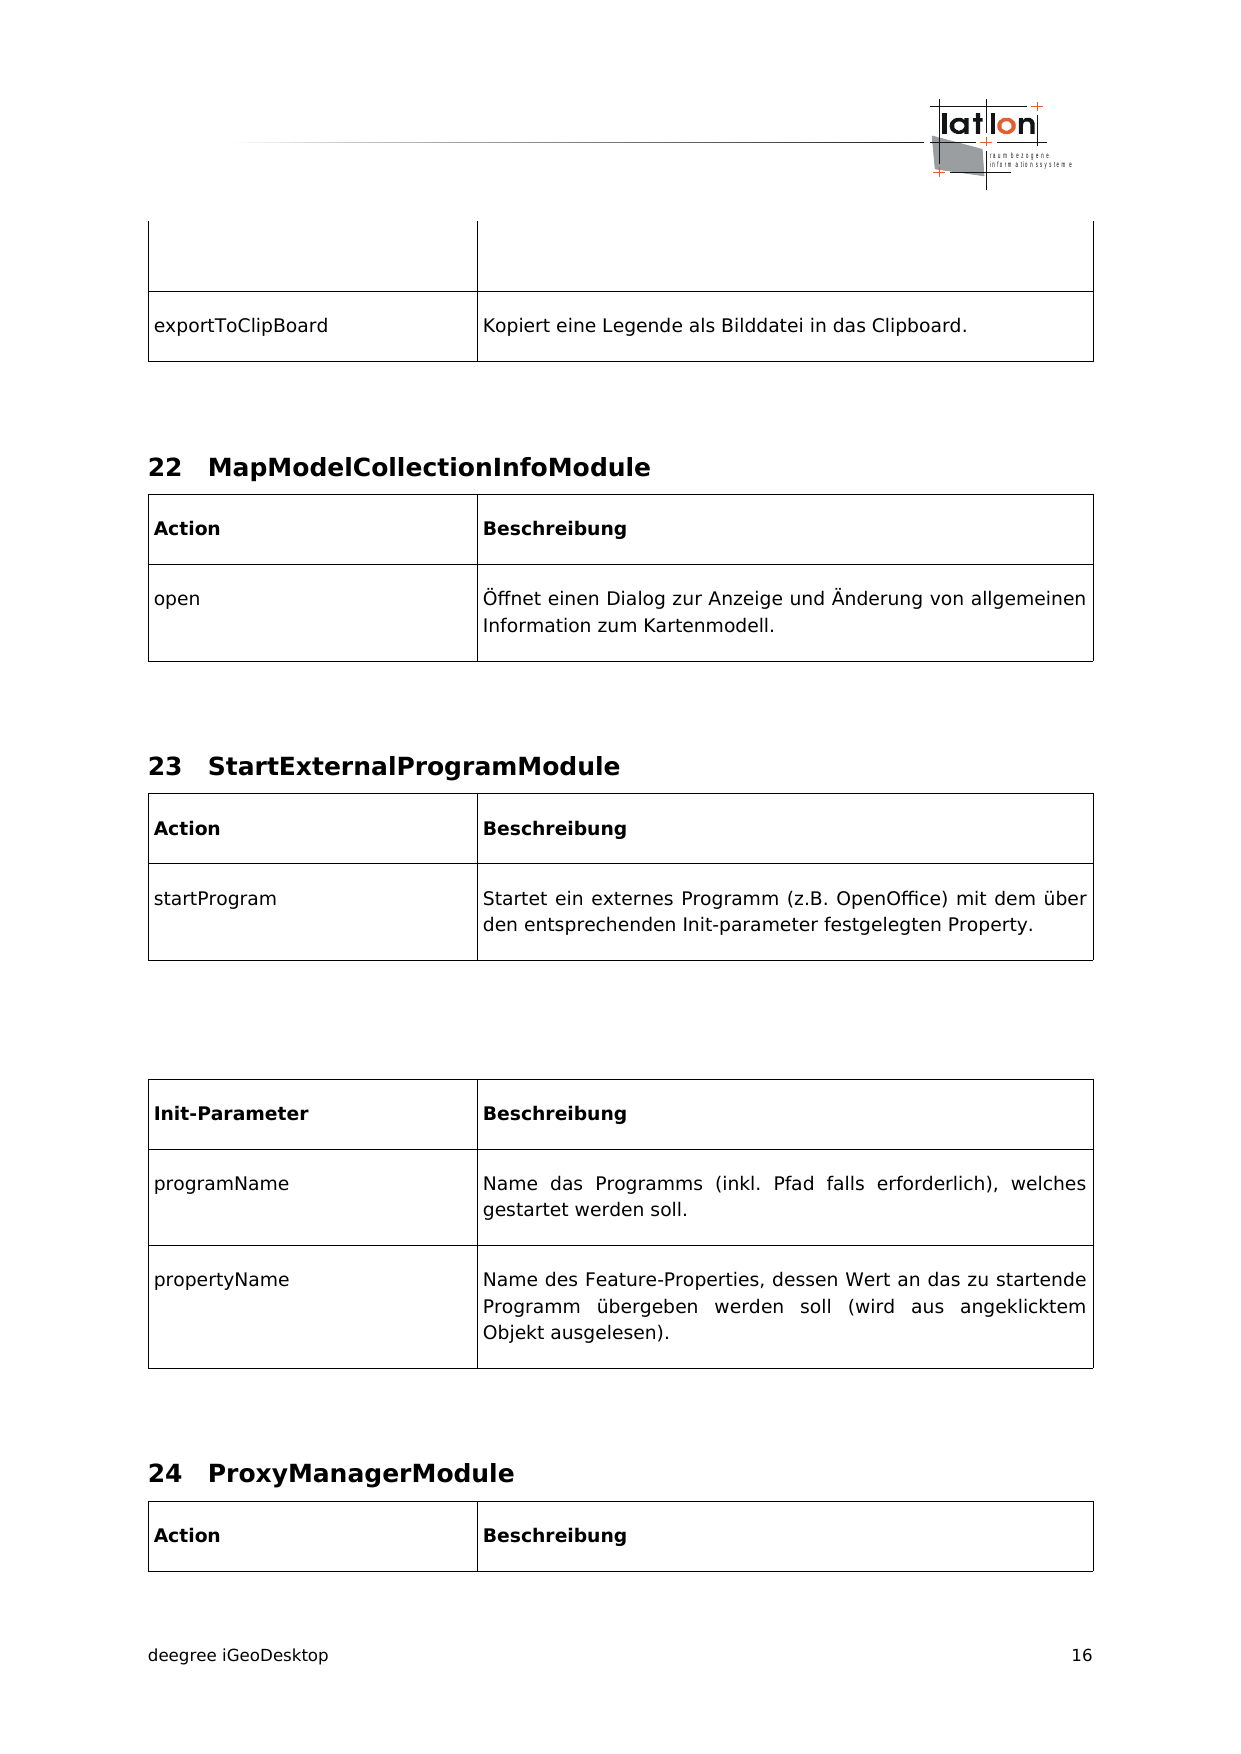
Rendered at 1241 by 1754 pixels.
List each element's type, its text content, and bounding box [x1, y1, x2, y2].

table_cell open [149, 565, 477, 661]
table_header Action [149, 495, 477, 564]
table_header Action [149, 1502, 477, 1571]
table_header Init-Parameter [149, 1080, 477, 1149]
table_cell programName [149, 1150, 477, 1245]
subtitle ProxyManagerModule [148, 1460, 1092, 1489]
table_cell [149, 221, 477, 291]
table_header Beschreibung [478, 1502, 1093, 1571]
table_cell exportToClipBoard [149, 292, 477, 361]
subtitle StartExternalProgramModule [148, 752, 1092, 782]
subtitle MapModelCollectionInfoModule [148, 453, 1092, 482]
table_cell [478, 221, 1093, 291]
table_header Action [149, 794, 477, 863]
table_cell startProgram [149, 864, 477, 960]
table_cell Name des Feature-Properties, dessen Wert an das zu startende Programm übergeben werden soll (wird aus angeklicktem Objekt ausgelesen). [478, 1246, 1093, 1368]
table_header Beschreibung [478, 794, 1093, 863]
table_cell Öffnet einen Dialog zur Anzeige und Änderung von allgemeinen Information zum Kartenmodell. [478, 565, 1093, 661]
table_cell Name das Programms (inkl. Pfad falls erforderlich), welches gestartet werden soll. [478, 1150, 1093, 1245]
table_cell Kopiert eine Legende als Bilddatei in das Clipboard. [478, 292, 1093, 361]
table_cell Startet ein externes Programm (z.B. OpenOffice) mit dem über den entsprechenden Init-parameter festgelegten Property. [478, 864, 1093, 960]
table_cell propertyName [149, 1246, 477, 1368]
table_header Beschreibung [478, 1080, 1093, 1149]
table_header Beschreibung [478, 495, 1093, 564]
